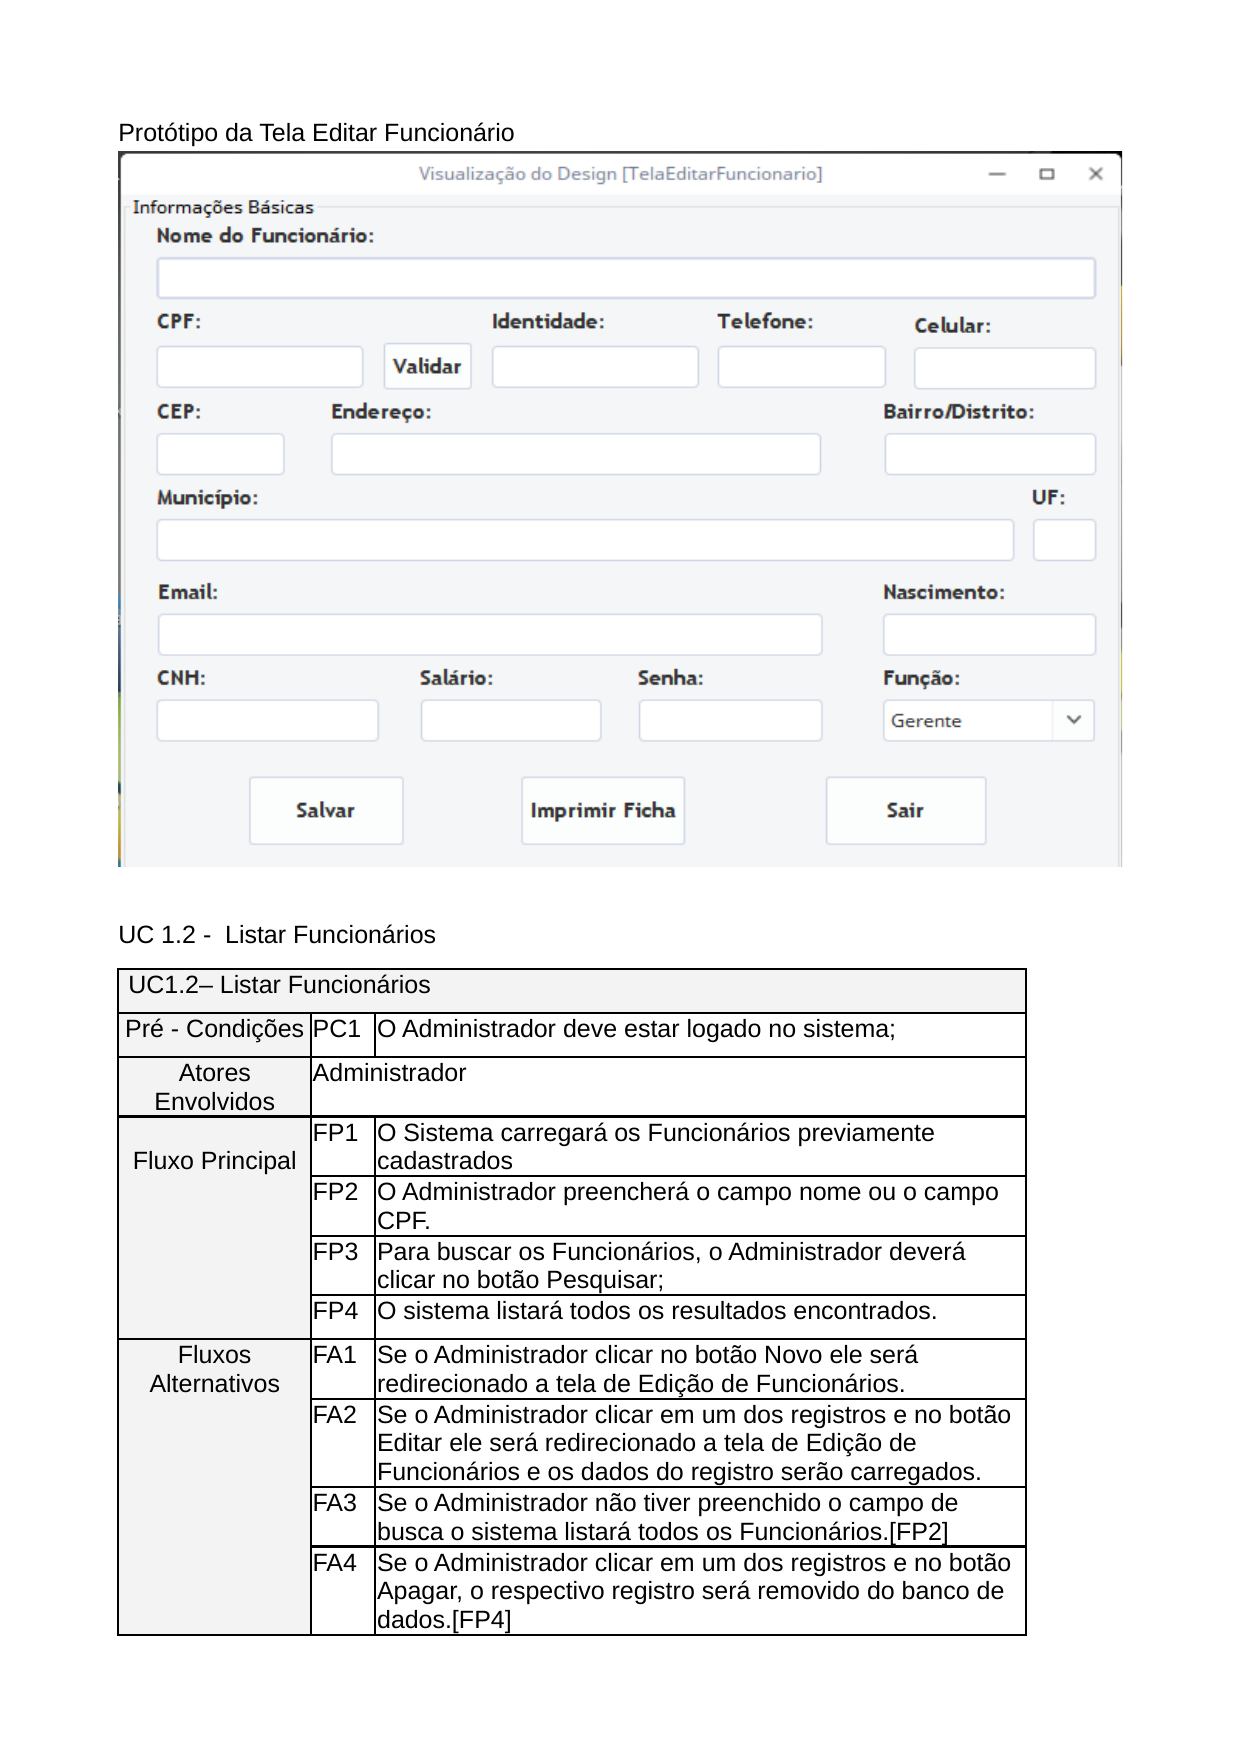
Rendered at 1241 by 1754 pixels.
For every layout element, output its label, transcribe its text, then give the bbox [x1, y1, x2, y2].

text UC 1.2 - Listar Funcionários [118, 920, 1122, 948]
table_cell Pré - Condições [119, 1014, 310, 1056]
table_cell FP2 [312, 1177, 374, 1234]
table_cell Fluxos Alternativos [119, 1340, 310, 1634]
table_cell Se o Administrador clicar em um dos registros e no botão Editar ele será redirecionado a tela de Edição de Funcionários e os dados do registro serão carregados. [376, 1400, 1025, 1486]
table_cell Administrador [312, 1058, 1025, 1115]
table_cell Se o Administrador clicar em um dos registros e no botão Apagar, o respectivo registro será removido do banco de dados.[FP4] [376, 1548, 1025, 1634]
table_cell O Sistema carregará os Funcionários previamente cadastrados [376, 1118, 1025, 1175]
table_cell FP1 [312, 1118, 374, 1175]
table_cell FA2 [312, 1400, 374, 1486]
table_cell FA4 [312, 1548, 374, 1634]
table_cell FA3 [312, 1488, 374, 1545]
picture [118, 151, 1123, 867]
table_cell O Administrador deve estar logado no sistema; [376, 1014, 1025, 1056]
text Protótipo da Tela Editar Funcionário [118, 118, 1122, 147]
table_cell Se o Administrador não tiver preenchido o campo de busca o sistema listará todos os Funcionários.[FP2] [376, 1488, 1025, 1545]
table_cell Fluxo Principal [119, 1118, 310, 1338]
table_header UC1.2– Listar Funcionários [119, 970, 1025, 1012]
table_cell Se o Administrador clicar no botão Novo ele será redirecionado a tela de Edição de Funcionários. [376, 1340, 1025, 1397]
table_cell Para buscar os Funcionários, o Administrador deverá clicar no botão Pesquisar; [376, 1237, 1025, 1294]
table_cell FA1 [312, 1340, 374, 1397]
table_cell Atores Envolvidos [119, 1058, 310, 1115]
table_cell O sistema listará todos os resultados encontrados. [376, 1296, 1025, 1338]
table_cell FP3 [312, 1237, 374, 1294]
table_cell PC1 [312, 1014, 374, 1056]
table_cell FP4 [312, 1296, 374, 1338]
table_cell O Administrador preencherá o campo nome ou o campo CPF. [376, 1177, 1025, 1234]
